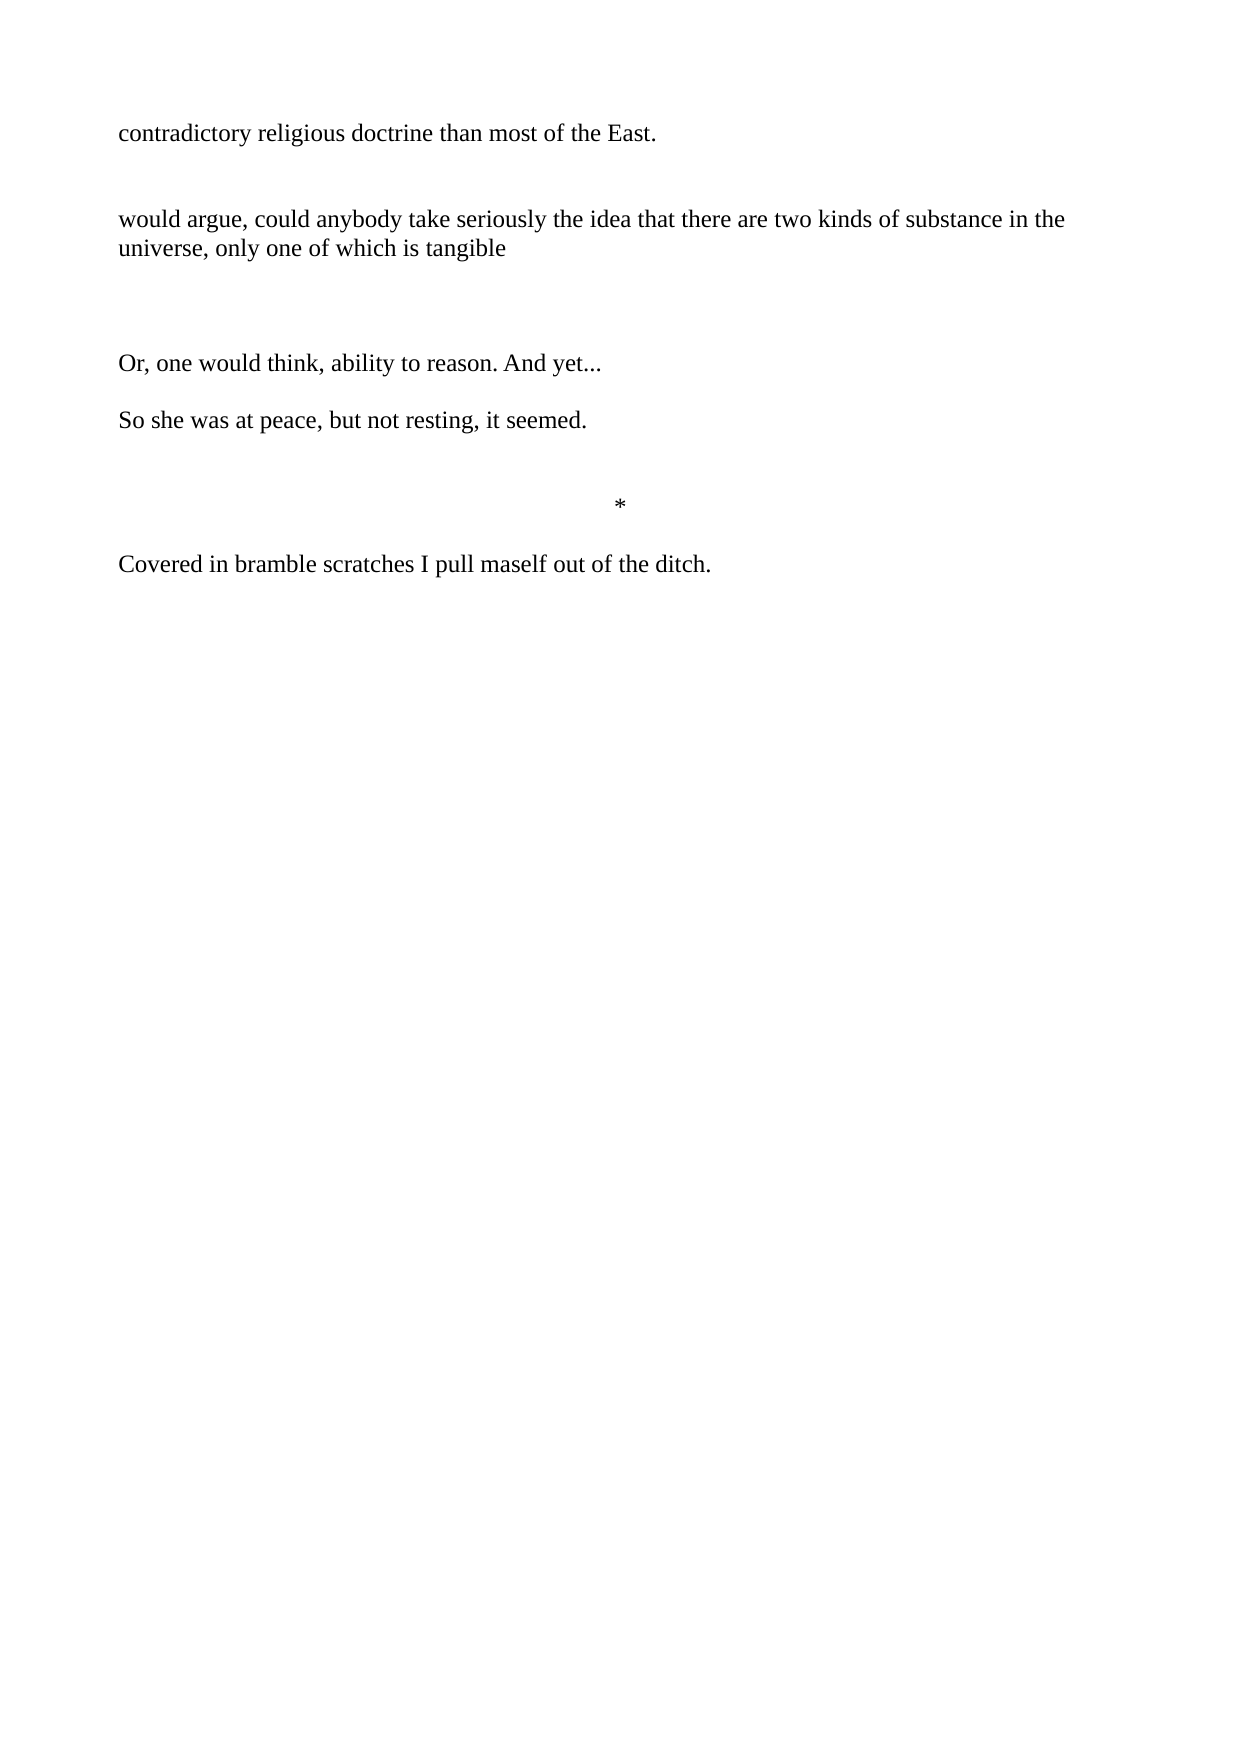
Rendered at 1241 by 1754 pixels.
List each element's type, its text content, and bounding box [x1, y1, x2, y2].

text Or, one would think, ability to reason. And yet... [118, 348, 1122, 377]
text Covered in bramble scratches I pull maself out of the ditch. [118, 549, 1122, 578]
text would argue, could anybody take seriously the idea that there are two kinds of substance in the universe, only one of which is tangible [118, 204, 1122, 262]
text contradictory religious doctrine than most of the East. [118, 118, 1122, 147]
text * [118, 492, 1122, 521]
text So she was at peace, but not resting, it seemed. [118, 406, 1122, 434]
